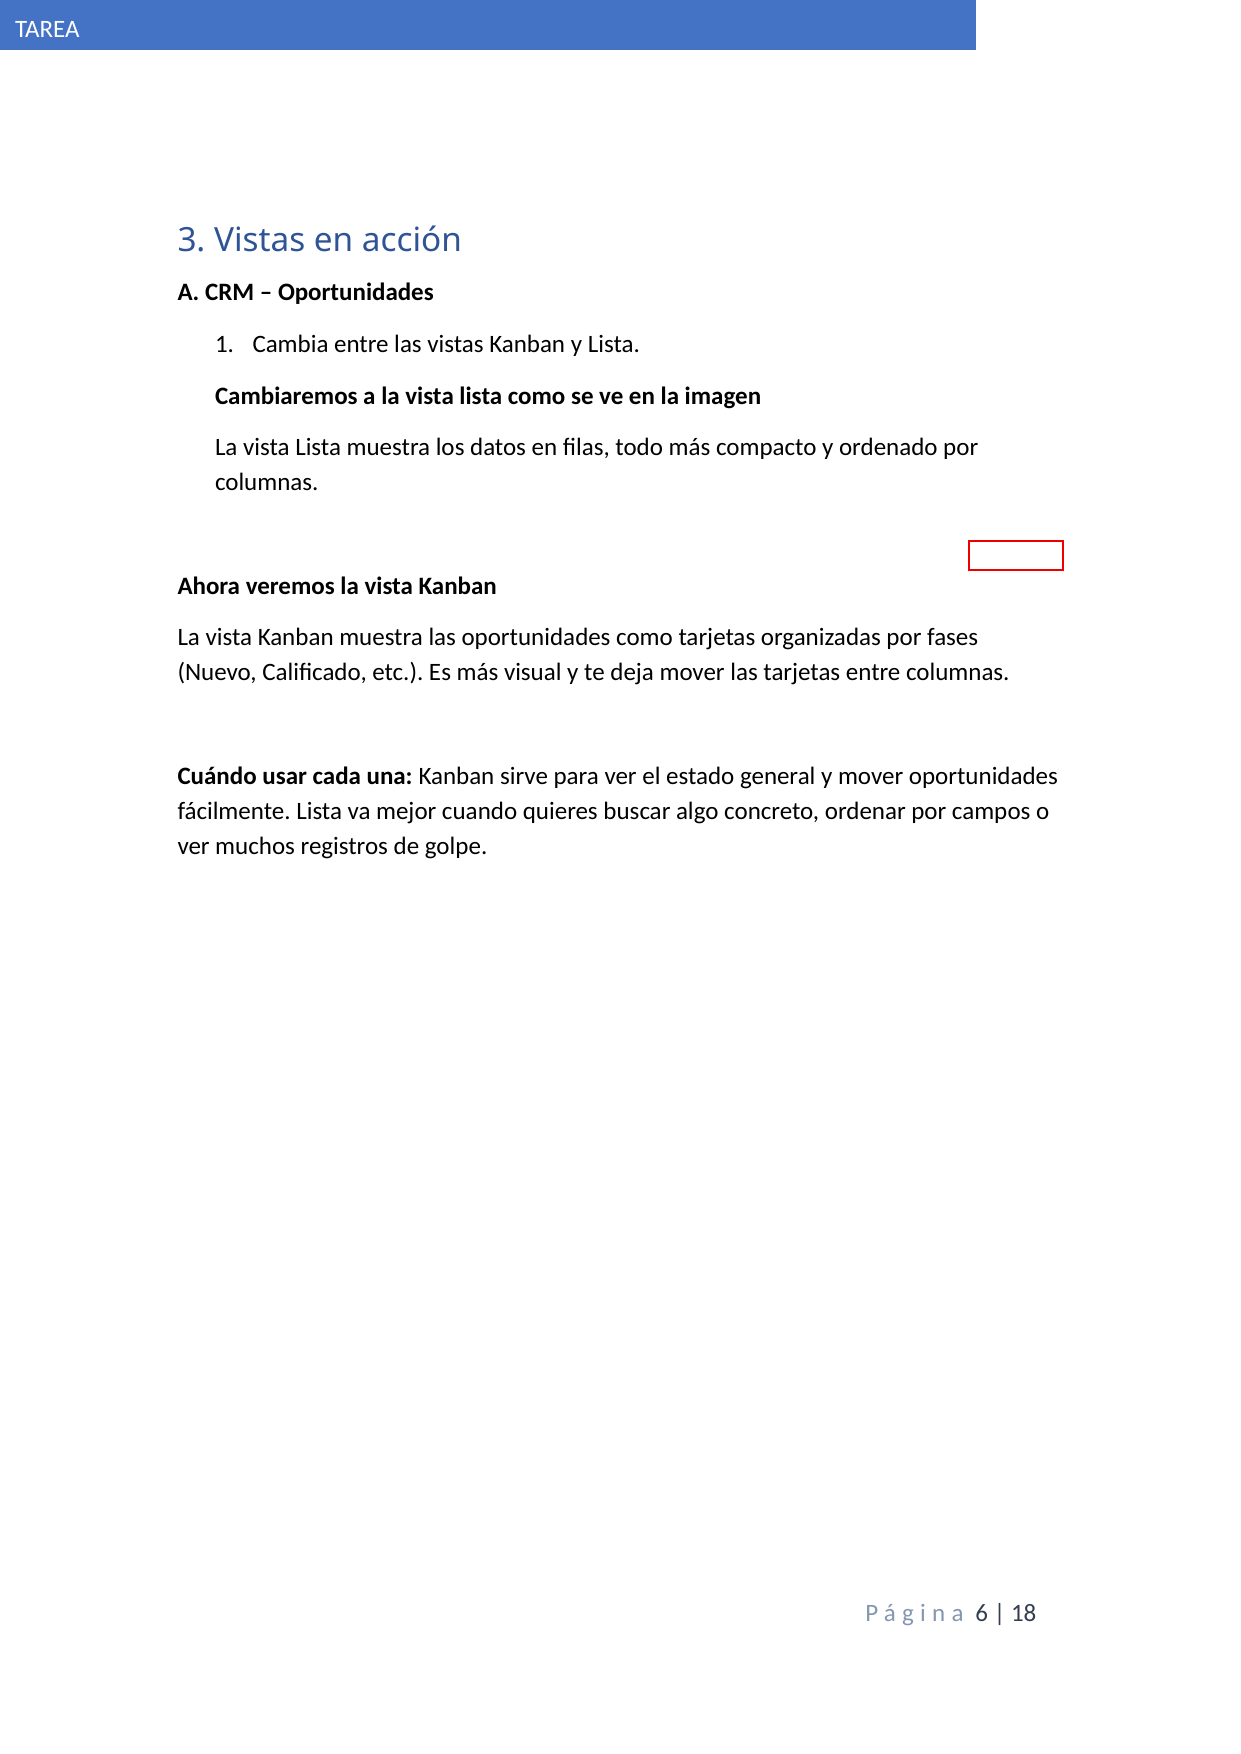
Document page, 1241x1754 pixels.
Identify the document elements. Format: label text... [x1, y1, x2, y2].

text A. CRM – Oportunidades [177, 276, 1063, 307]
subtitle 3. Vistas en acción [177, 216, 1063, 261]
text La vista Kanban muestra las oportunidades como tarjetas organizadas por fases (Nuevo, Calificado, etc.). Es más visual y te deja mover las tarjetas entre columnas. [177, 621, 1063, 687]
text Cuándo usar cada una: Kanban sirve para ver el estado general y mover oportunidades fácilmente. Lista va mejor cuando quieres buscar algo concreto, ordenar por campos o ver muchos registros de golpe. [177, 760, 1063, 860]
text Cambiaremos a la vista lista como se ve en la imagen [215, 380, 1063, 410]
list Cambia entre las vistas Kanban y Lista. [215, 328, 1063, 359]
text La vista Lista muestra los datos en filas, todo más compacto y ordenado por columnas. [215, 431, 1063, 497]
text Ahora veremos la vista Kanban [177, 570, 1063, 600]
